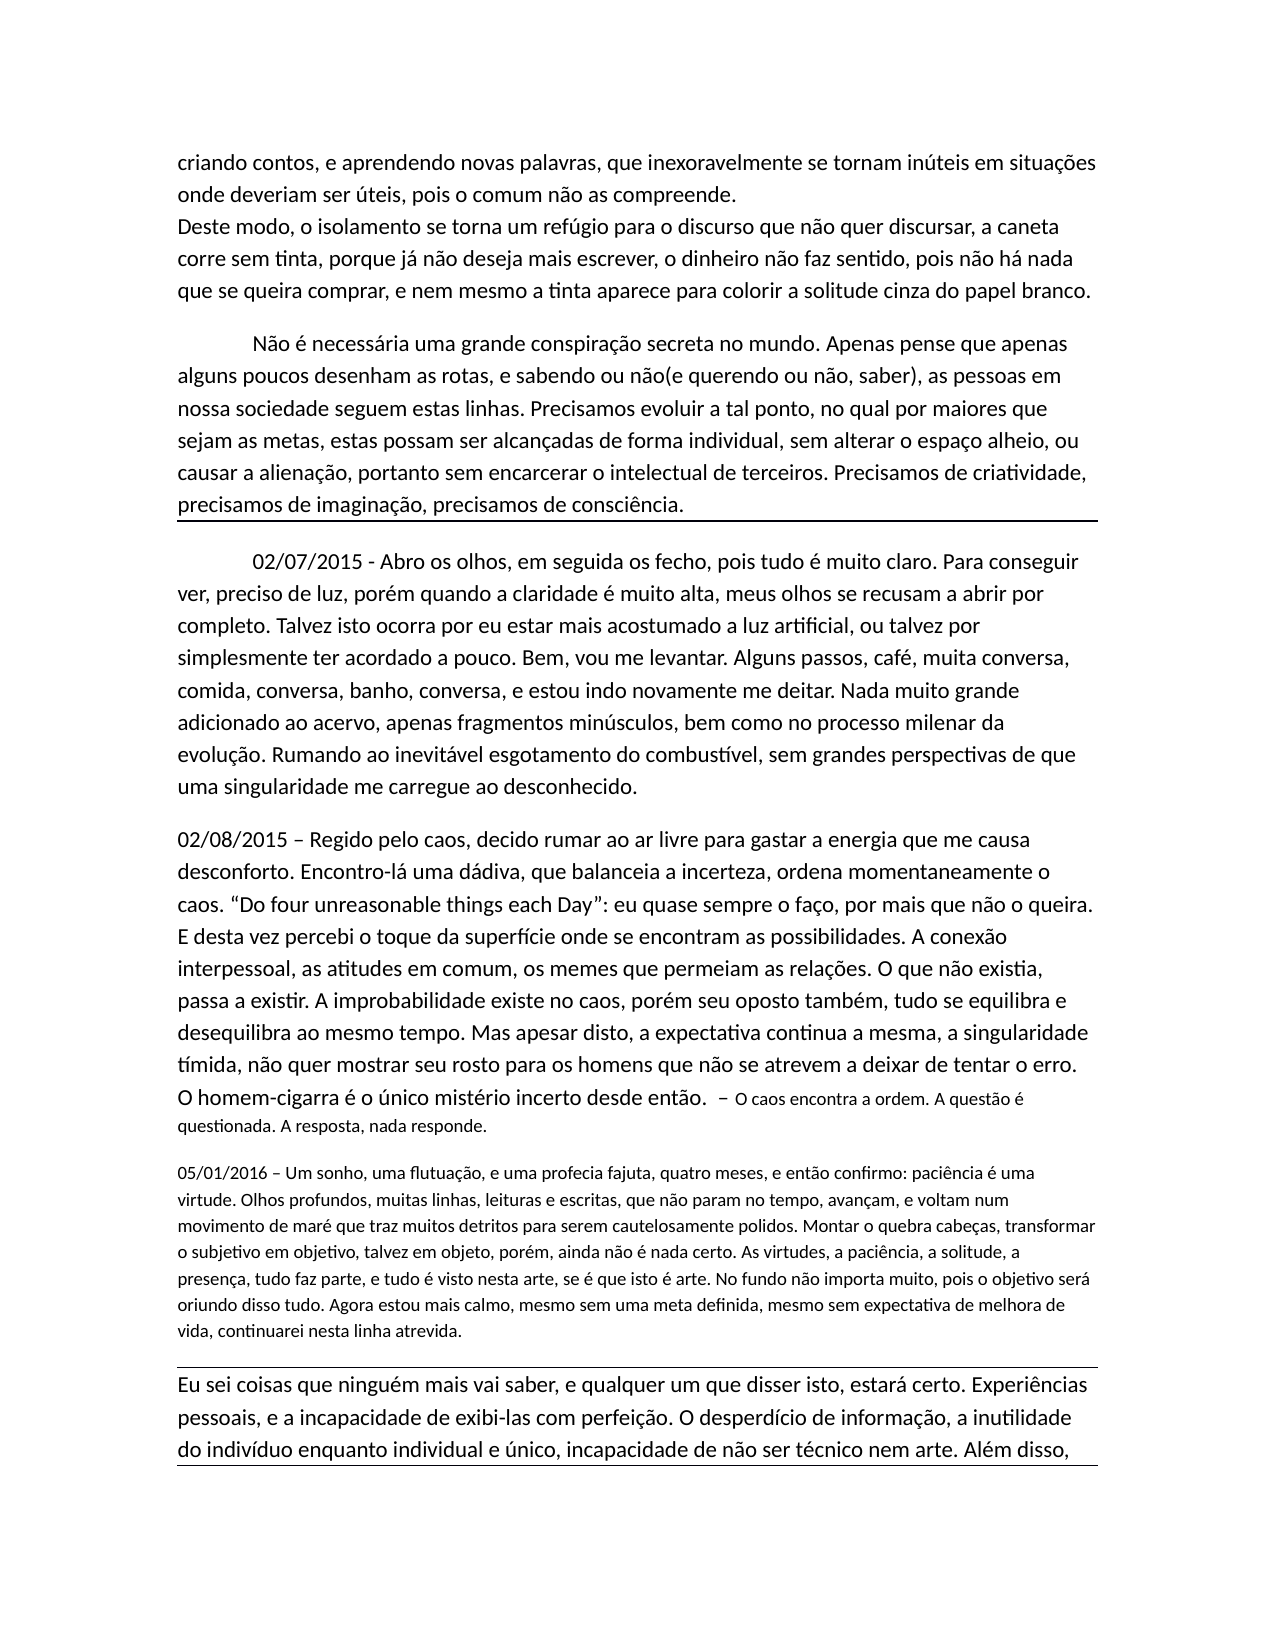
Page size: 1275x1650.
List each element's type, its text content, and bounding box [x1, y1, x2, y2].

text 02/07/2015 - Abro os olhos, em seguida os fecho, pois tudo é muito claro. Para conseguir ver, preciso de luz, porém quando a claridade é muito alta, meus olhos se recusam a abrir por completo. Talvez isto ocorra por eu estar mais acostumado a luz artificial, ou talvez por simplesmente ter acordado a pouco. Bem, vou me levantar. Alguns passos, café, muita conversa, comida, conversa, banho, conversa, e estou indo novamente me deitar. Nada muito grande adicionado ao acervo, apenas fragmentos minúsculos, bem como no processo milenar da evolução. Rumando ao inevitável esgotamento do combustível, sem grandes perspectivas de que uma singularidade me carregue ao desconhecido. [177, 547, 1098, 800]
text 05/01/2016 – Um sonho, uma flutuação, e uma profecia fajuta, quatro meses, e então confirmo: paciência é uma virtude. Olhos profundos, muitas linhas, leituras e escritas, que não param no tempo, avançam, e voltam num movimento de maré que traz muitos detritos para serem cautelosamente polidos. Montar o quebra cabeças, transformar o subjetivo em objetivo, talvez em objeto, porém, ainda não é nada certo. As virtudes, a paciência, a solitude, a presença, tudo faz parte, e tudo é visto nesta arte, se é que isto é arte. No fundo não importa muito, pois o objetivo será oriundo disso tudo. Agora estou mais calmo, mesmo sem uma meta definida, mesmo sem expectativa de melhora de vida, continuarei nesta linha atrevida. [177, 1161, 1098, 1342]
text Eu sei coisas que ninguém mais vai saber, e qualquer um que disser isto, estará certo. Experiências pessoais, e a incapacidade de exibi-las com perfeição. O desperdício de informação, a inutilidade do indivíduo enquanto individual e único, incapacidade de não ser técnico nem arte. Além disso, [177, 1368, 1098, 1465]
text 02/08/2015 – Regido pelo caos, decido rumar ao ar livre para gastar a energia que me causa desconforto. Encontro-lá uma dádiva, que balanceia a incerteza, ordena momentaneamente o caos. “Do four unreasonable things each Day”: eu quase sempre o faço, por mais que não o queira. E desta vez percebi o toque da superfície onde se encontram as possibilidades. A conexão interpessoal, as atitudes em comum, os memes que permeiam as relações. O que não existia, passa a existir. A improbabilidade existe no caos, porém seu oposto também, tudo se equilibra e desequilibra ao mesmo tempo. Mas apesar disto, a expectativa continua a mesma, a singularidade tímida, não quer mostrar seu rosto para os homens que não se atrevem a deixar de tentar o erro. O homem-cigarra é o único mistério incerto desde então. – O caos encontra a ordem. A questão é questionada. A resposta, nada responde. [177, 825, 1098, 1137]
text criando contos, e aprendendo novas palavras, que inexoravelmente se tornam inúteis em situações onde deveriam ser úteis, pois o comum não as compreende. Deste modo, o isolamento se torna um refúgio para o discurso que não quer discursar, a caneta corre sem tinta, porque já não deseja mais escrever, o dinheiro não faz sentido, pois não há nada que se queira comprar, e nem mesmo a tinta aparece para colorir a solitude cinza do papel branco. [177, 148, 1098, 304]
text Não é necessária uma grande conspiração secreta no mundo. Apenas pense que apenas alguns poucos desenham as rotas, e sabendo ou não(e querendo ou não, saber), as pessoas em nossa sociedade seguem estas linhas. Precisamos evoluir a tal ponto, no qual por maiores que sejam as metas, estas possam ser alcançadas de forma individual, sem alterar o espaço alheio, ou causar a alienação, portanto sem encarcerar o intelectual de terceiros. Precisamos de criatividade, precisamos de imaginação, precisamos de consciência. [177, 329, 1098, 520]
